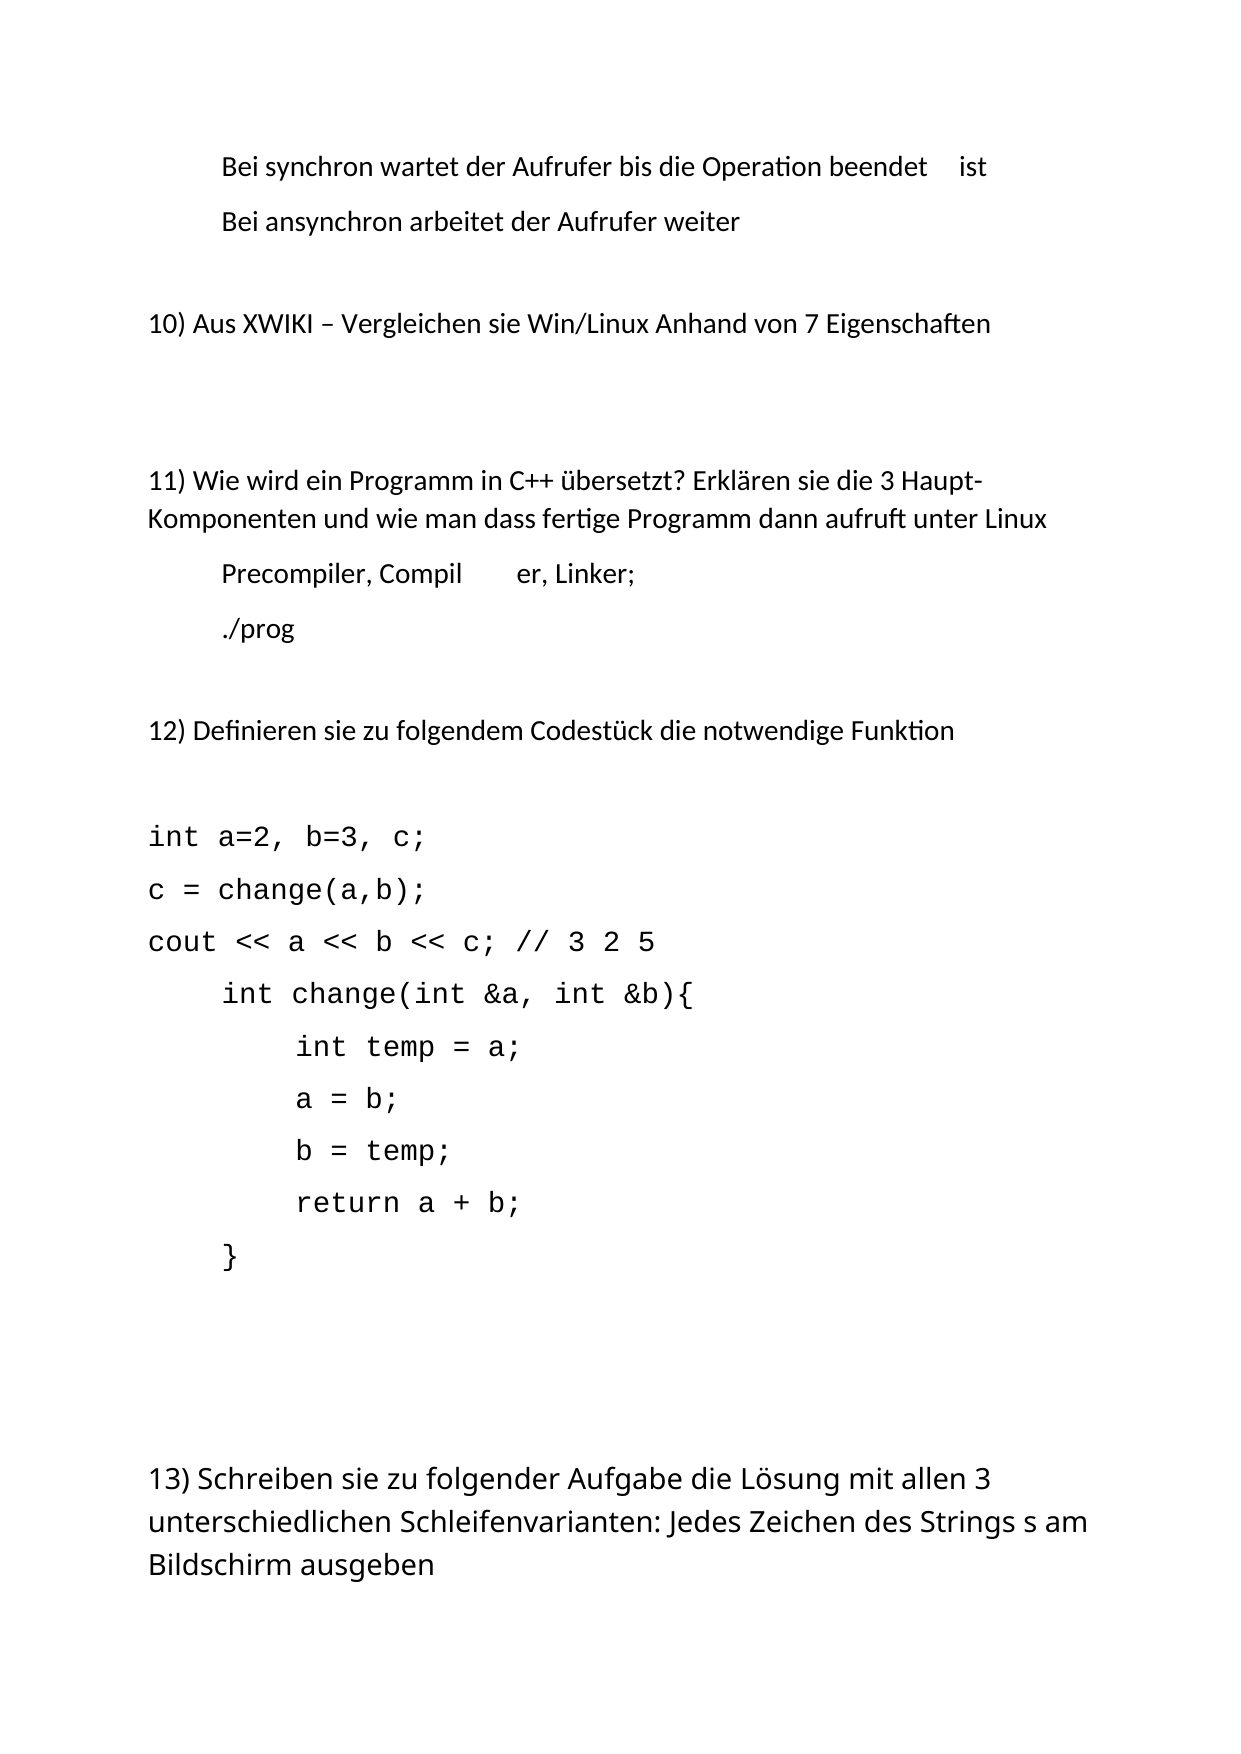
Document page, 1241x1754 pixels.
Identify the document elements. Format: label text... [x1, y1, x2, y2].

text 10) Aus XWIKI – Vergleichen sie Win/Linux Anhand von 7 Eigenschaften [148, 305, 1093, 340]
text cout << a << b << c; // 3 2 5 [148, 927, 1093, 960]
text ./prog [148, 610, 1093, 646]
text a = b; [148, 1084, 1093, 1117]
text c = change(a,b); [148, 875, 1093, 908]
text Precompiler, Compil er, Linker; [148, 555, 1093, 591]
text b = temp; [148, 1136, 1093, 1169]
text 12) Definieren sie zu folgendem Codestück die notwendige Funktion [148, 712, 1093, 748]
text 13) Schreiben sie zu folgender Aufgabe die Lösung mit allen 3 unterschiedlichen Schleifenvarianten: Jedes Zeichen des Strings s am Bildschirm ausgeben [148, 1458, 1093, 1584]
text int change(int &a, int &b){ [148, 979, 1093, 1012]
text 11) Wie wird ein Programm in C++ übersetzt? Erklären sie die 3 Haupt-Komponenten und wie man dass fertige Programm dann aufruft unter Linux [148, 462, 1093, 536]
text Bei synchron wartet der Aufrufer bis die Operation beendet ist [148, 148, 1093, 183]
text int temp = a; [148, 1032, 1093, 1065]
text } [148, 1241, 1093, 1274]
text int a=2, b=3, c; [148, 823, 1093, 856]
text Bei ansynchron arbeitet der Aufrufer weiter [148, 203, 1093, 238]
text return a + b; [148, 1189, 1093, 1222]
